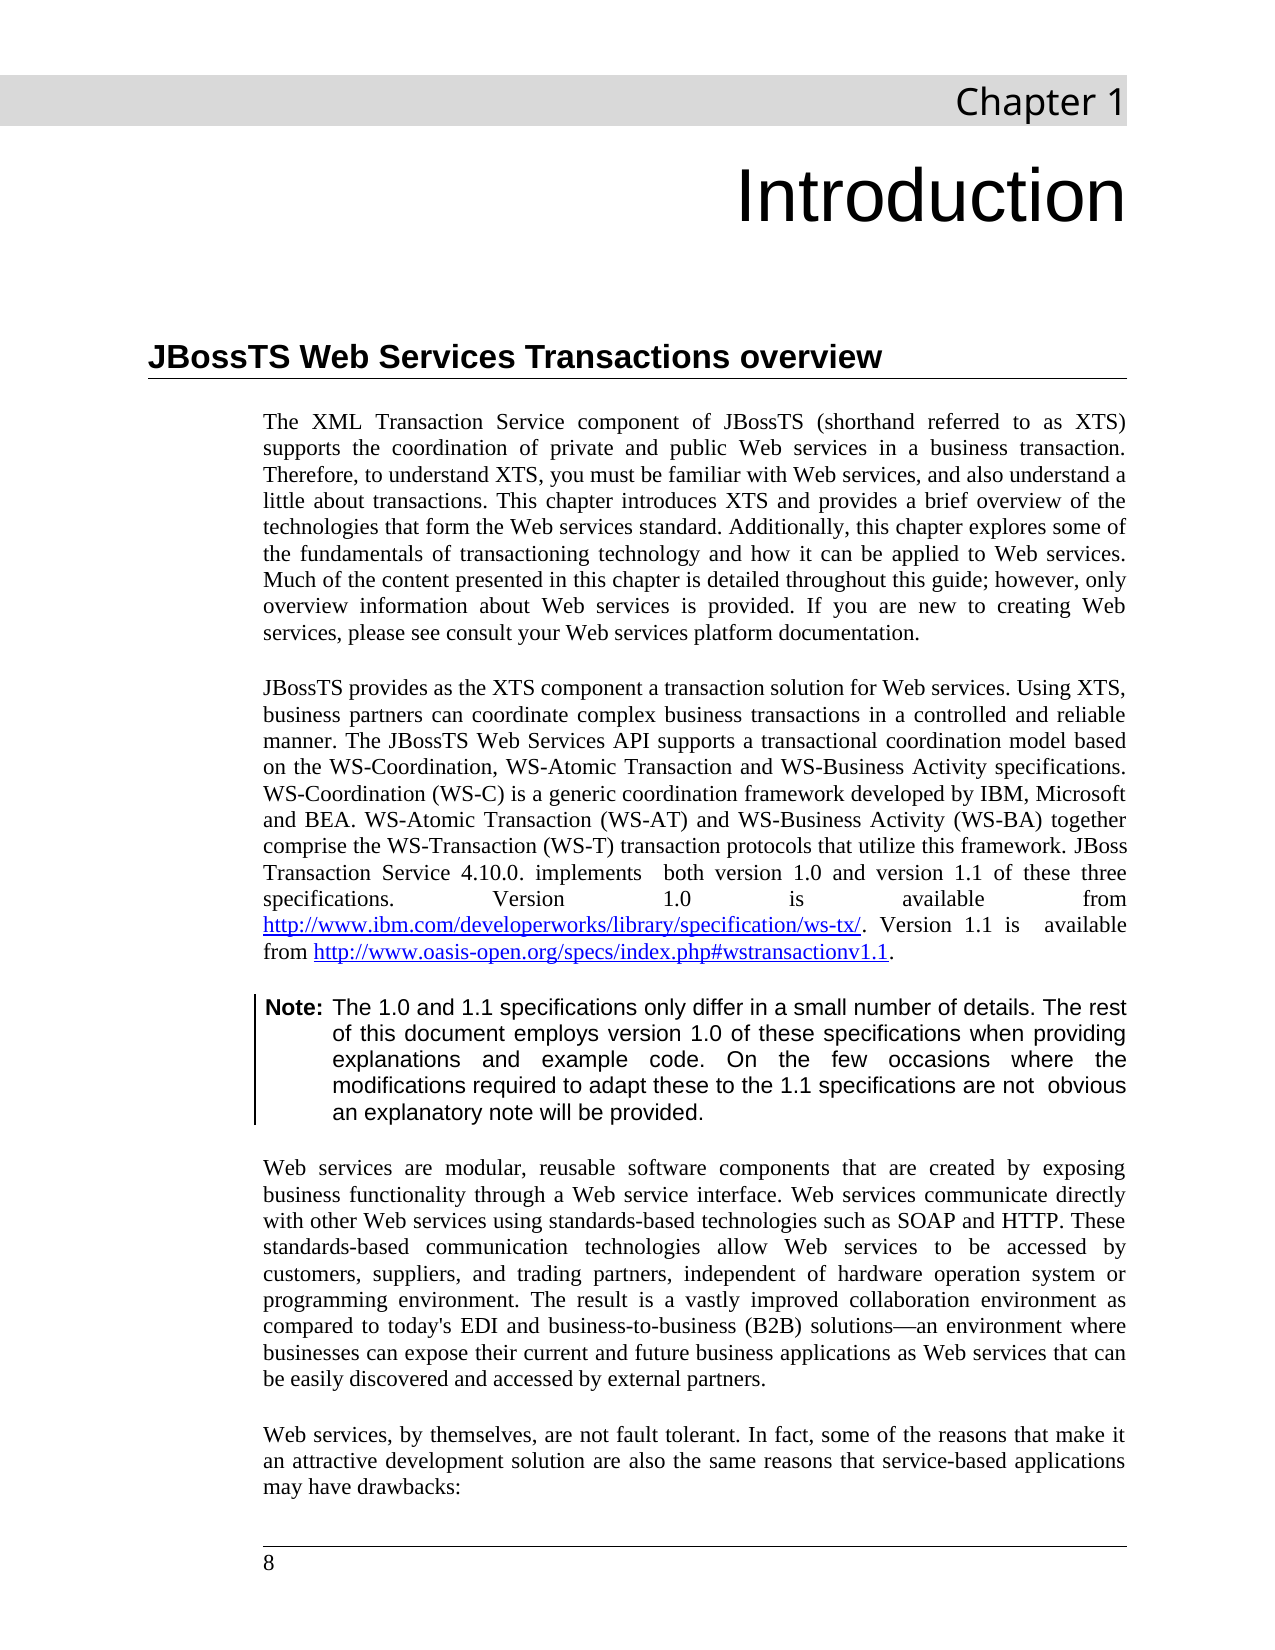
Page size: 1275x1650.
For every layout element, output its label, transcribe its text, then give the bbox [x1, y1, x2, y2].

text The XML Transaction Service component of JBossTS (shorthand referred to as XTS) supports the coordination of private and public Web services in a business transaction. Therefore, to understand XTS, you must be familiar with Web services, and also understand a little about transactions. This chapter introduces XTS and provides a brief overview of the technologies that form the Web services standard. Additionally, this chapter explores some of the fundamentals of transactioning technology and how it can be applied to Web services. Much of the content presented in this chapter is detailed throughout this guide; however, only overview information about Web services is provided. If you are new to creating Web services, please see consult your Web services platform documentation. [263, 408, 1127, 645]
text Web services are modular, reusable software components that are created by exposing business functionality through a Web service interface. Web services communicate directly with other Web services using standards-based technologies such as SOAP and HTTP. These standards-based communication technologies allow Web services to be accessed by customers, suppliers, and trading partners, independent of hardware operation system or programming environment. The result is a vastly improved collaboration environment as compared to today's EDI and business-to-business (B2B) solutions—an environment where businesses can expose their current and future business applications as Web services that can be easily discovered and accessed by external partners. [263, 1154, 1127, 1392]
list The 1.0 and 1.1 specifications only differ in a small number of details. The rest of this document employs version 1.0 of these specifications when providing explanations and example code. On the few occasions where the modifications required to adapt these to the 1.1 specifications are not obvious an explanatory note will be provided. [254, 993, 1127, 1125]
subtitle JBossTS Web Services Transactions overview [148, 337, 1127, 378]
title Introduction [263, 151, 1127, 237]
text JBossTS provides as the XTS component a transaction solution for Web services. Using XTS, business partners can coordinate complex business transactions in a controlled and reliable manner. The JBossTS Web Services API supports a transactional coordination model based on the WS-Coordination, WS-Atomic Transaction and WS-Business Activity specifications. WS-Coordination (WS-C) is a generic coordination framework developed by IBM, Microsoft and BEA. WS-Atomic Transaction (WS-AT) and WS-Business Activity (WS-BA) together comprise the WS-Transaction (WS-T) transaction protocols that utilize this framework. JBoss Transaction Service 4.10.0. implements both version 1.0 and version 1.1 of these three specifications. Version 1.0 is available from http://www.ibm.com/developerworks/library/specification/ws-tx/. Version 1.1 is available from http://www.oasis-open.org/specs/index.php#wstransactionv1.1. [263, 674, 1127, 964]
text Web services, by themselves, are not fault tolerant. In fact, some of the reasons that make it an attractive development solution are also the same reasons that service-based applications may have drawbacks: [263, 1421, 1127, 1500]
